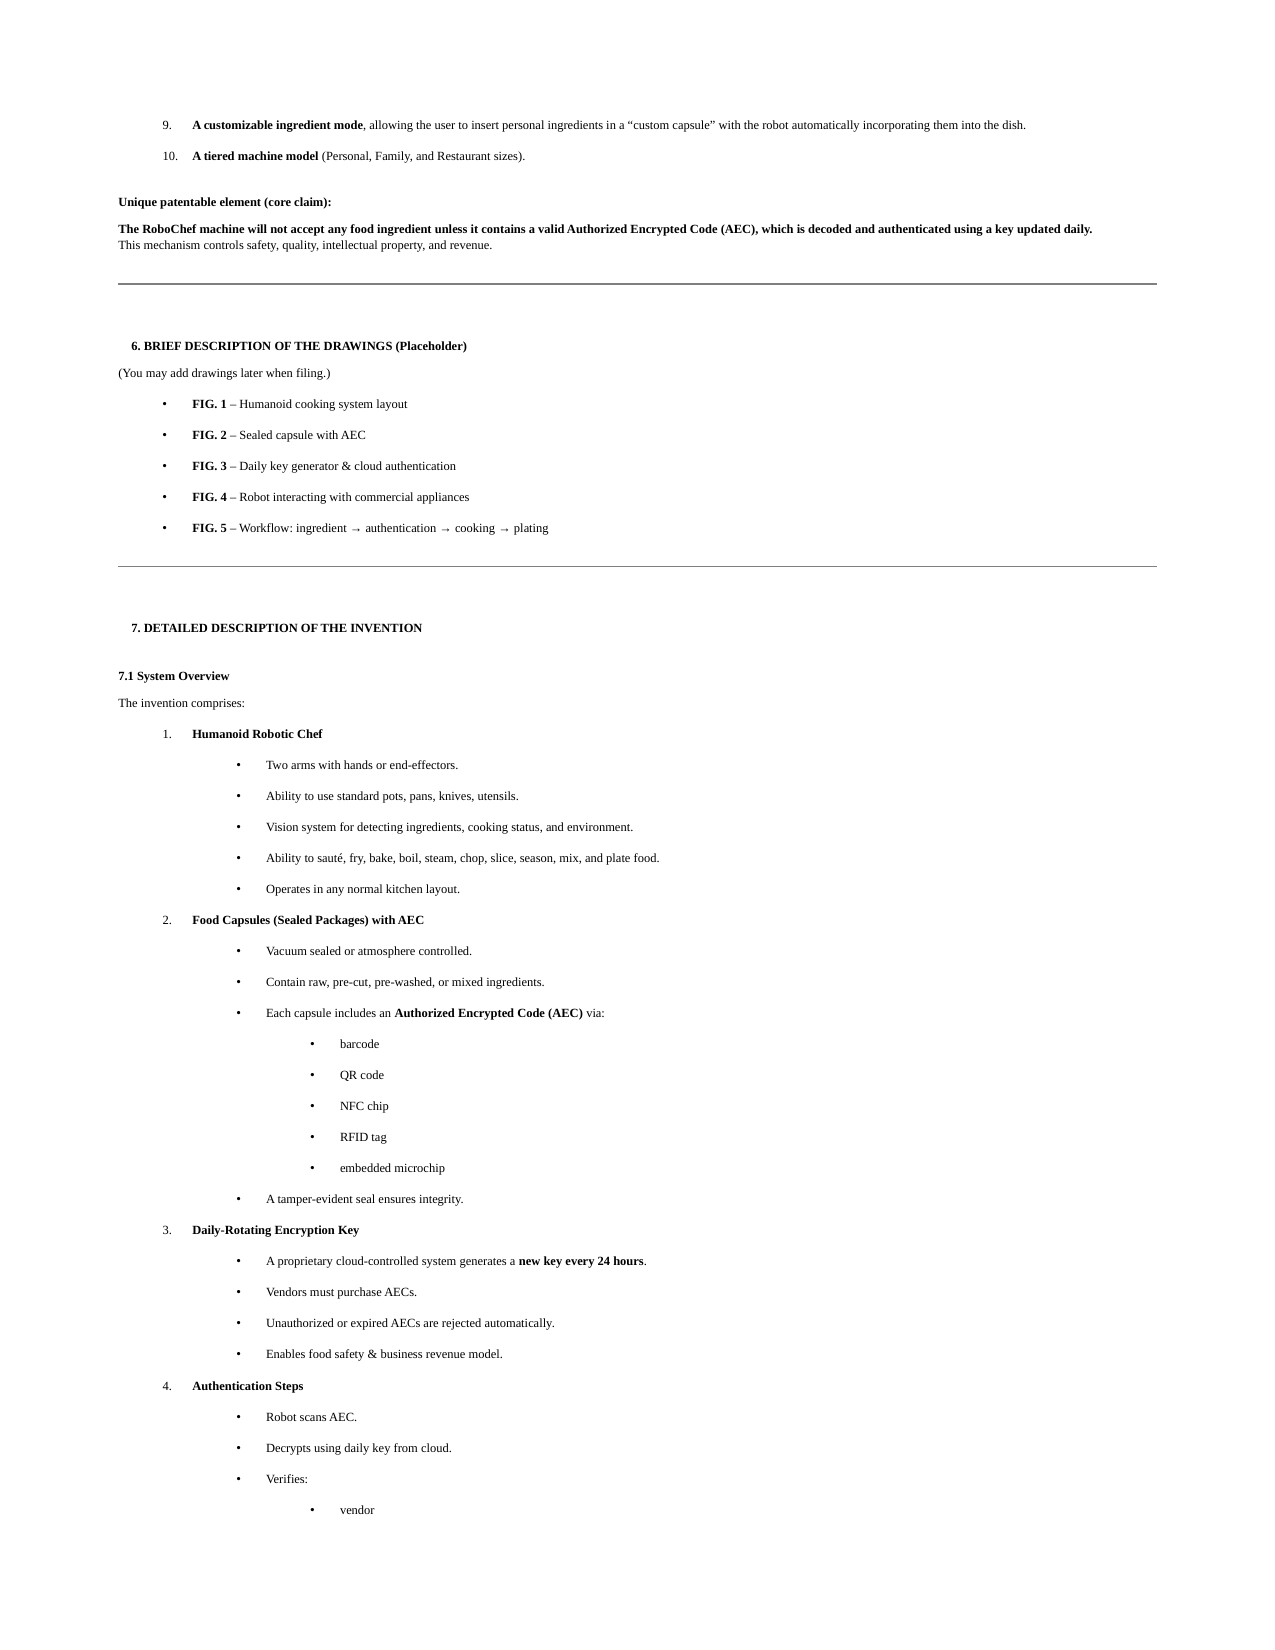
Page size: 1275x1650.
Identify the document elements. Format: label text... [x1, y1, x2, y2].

subtitle 📄 7. DETAILED DESCRIPTION OF THE INVENTION [118, 621, 1157, 635]
list FIG. 3 – Daily key generator & cloud authentication [162, 458, 1157, 473]
list Food Capsules (Sealed Packages) with AEC [162, 913, 1157, 927]
list embedded microchip [310, 1161, 1157, 1175]
subtitle Unique patentable element (core claim): [118, 195, 1157, 209]
list Vacuum sealed or atmosphere controlled. [236, 944, 1157, 958]
list A proprietary cloud-controlled system generates a new key every 24 hours. [236, 1254, 1157, 1268]
list A customizable ingredient mode, allowing the user to insert personal ingredients in a “custom capsule” with the robot automatically incorporating them into the dish. [162, 118, 1157, 132]
list A tamper-evident seal ensures integrity. [236, 1192, 1157, 1206]
list FIG. 1 – Humanoid cooking system layout [162, 396, 1157, 411]
list FIG. 5 – Workflow: ingredient → authentication → cooking → plating [162, 521, 1157, 535]
list Vision system for detecting ingredients, cooking status, and environment. [236, 819, 1157, 834]
text The invention comprises: [118, 695, 1157, 710]
list vendor [310, 1502, 1157, 1517]
list Ability to sauté, fry, bake, boil, steam, chop, slice, season, mix, and plate food. [236, 851, 1157, 865]
list RFID tag [310, 1130, 1157, 1144]
list QR code [310, 1068, 1157, 1082]
list Verifies: [236, 1471, 1157, 1486]
list FIG. 4 – Robot interacting with commercial appliances [162, 489, 1157, 504]
list Decrypts using daily key from cloud. [236, 1440, 1157, 1455]
list Operates in any normal kitchen layout. [236, 882, 1157, 896]
text The RoboChef machine will not accept any food ingredient unless it contains a valid Authorized Encrypted Code (AEC), which is decoded and authenticated using a key updated daily. This mechanism controls safety, quality, intellectual property, and revenue. [118, 222, 1157, 252]
list Each capsule includes an Authorized Encrypted Code (AEC) via: [236, 1006, 1157, 1020]
list Contain raw, pre-cut, pre-washed, or mixed ingredients. [236, 975, 1157, 989]
list FIG. 2 – Sealed capsule with AEC [162, 427, 1157, 442]
text (You may add drawings later when filing.) [118, 365, 1157, 380]
list Two arms with hands or end-effectors. [236, 757, 1157, 772]
list Daily-Rotating Encryption Key [162, 1223, 1157, 1237]
list Authentication Steps [162, 1378, 1157, 1393]
list Ability to use standard pots, pans, knives, utensils. [236, 788, 1157, 803]
list Vendors must purchase AECs. [236, 1285, 1157, 1299]
list Enables food safety & business revenue model. [236, 1347, 1157, 1362]
subtitle 📄 6. BRIEF DESCRIPTION OF THE DRAWINGS (Placeholder) [118, 338, 1157, 353]
list Humanoid Robotic Chef [162, 726, 1157, 741]
list NFC chip [310, 1099, 1157, 1113]
list Unauthorized or expired AECs are rejected automatically. [236, 1316, 1157, 1331]
subtitle 7.1 System Overview [118, 668, 1157, 683]
list barcode [310, 1037, 1157, 1051]
list Robot scans AEC. [236, 1409, 1157, 1424]
list A tiered machine model (Personal, Family, and Restaurant sizes). [162, 149, 1157, 163]
